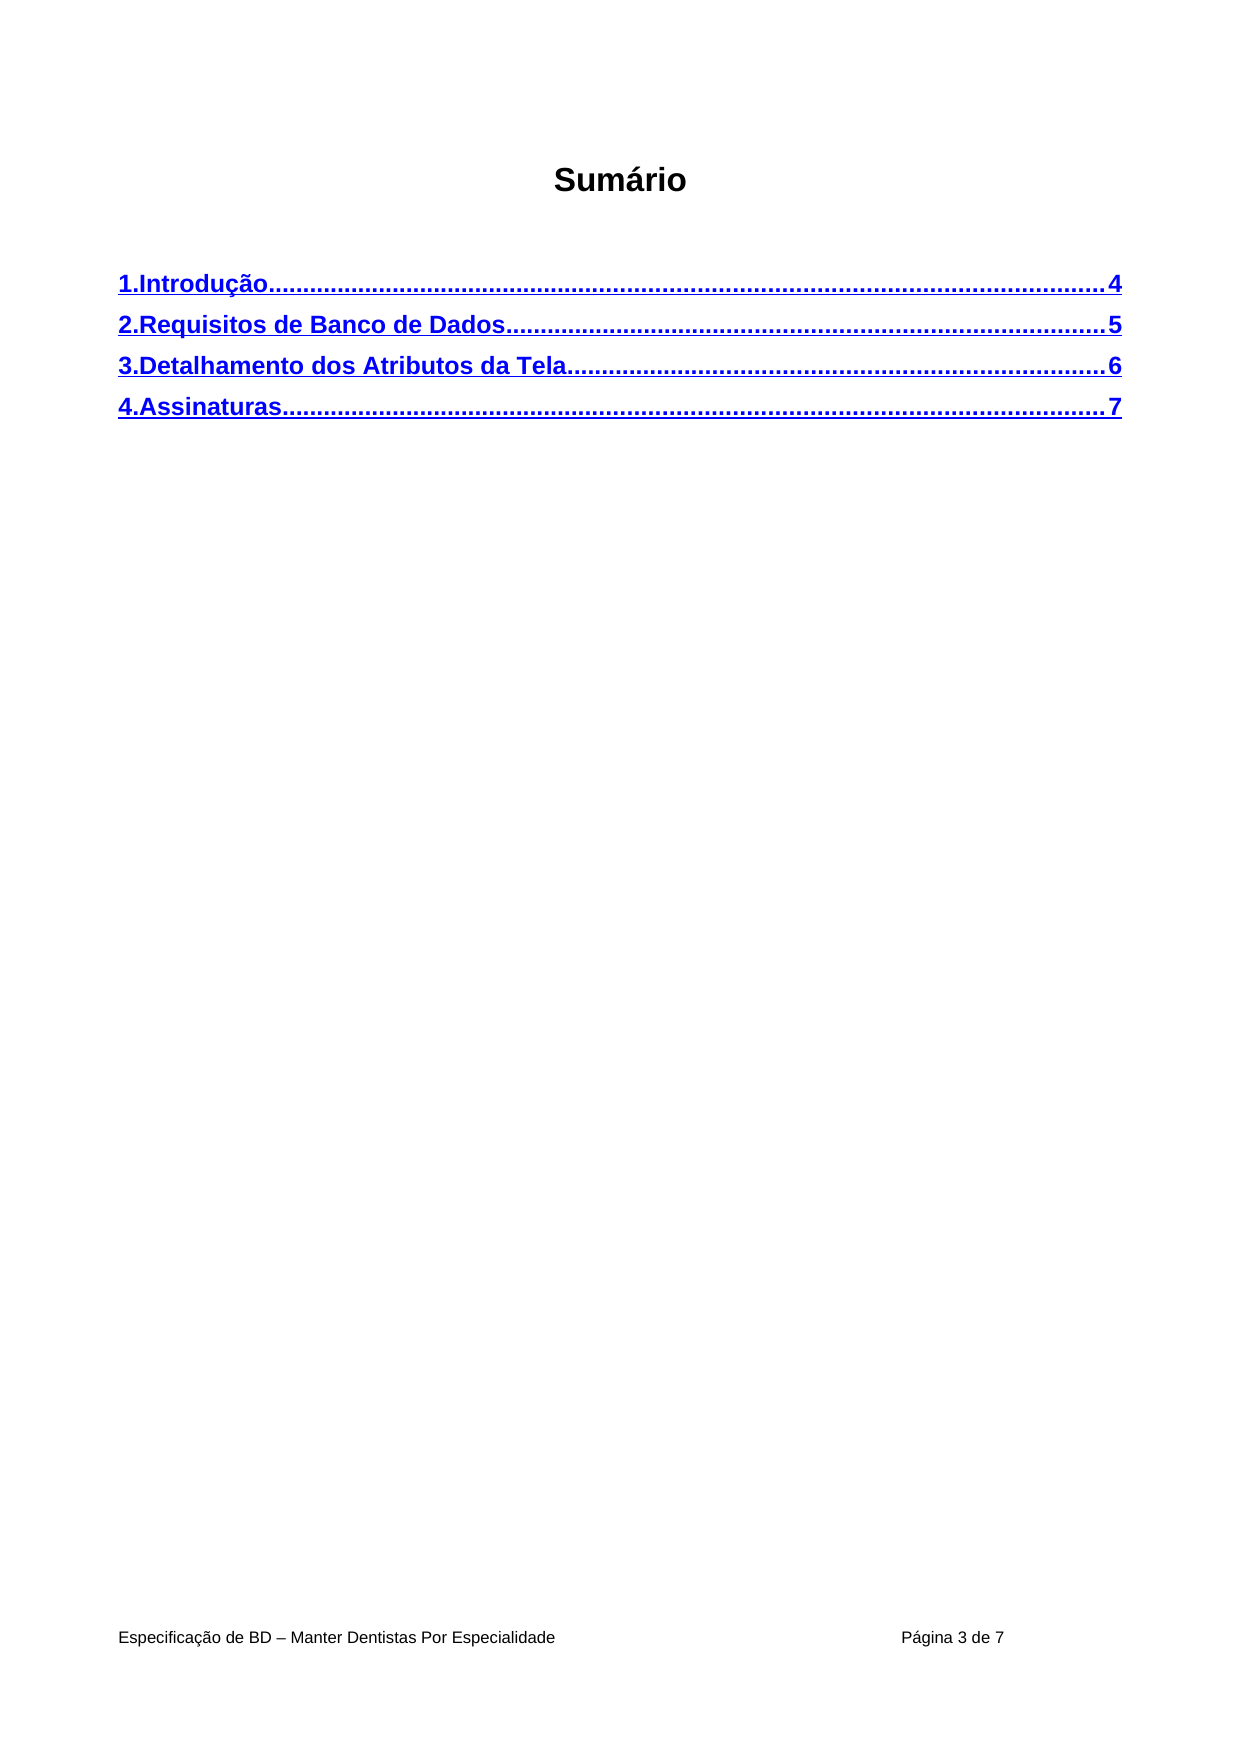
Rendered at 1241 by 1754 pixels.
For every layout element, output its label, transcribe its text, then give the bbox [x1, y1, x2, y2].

text 1.Introdução 4 [118, 268, 1122, 294]
text 3.Detalhamento dos Atributos da Tela 6 [118, 351, 1122, 376]
text 4.Assinaturas 7 [118, 392, 1122, 417]
text 2.Requisitos de Banco de Dados 5 [118, 310, 1122, 335]
title Sumário [118, 160, 1122, 198]
